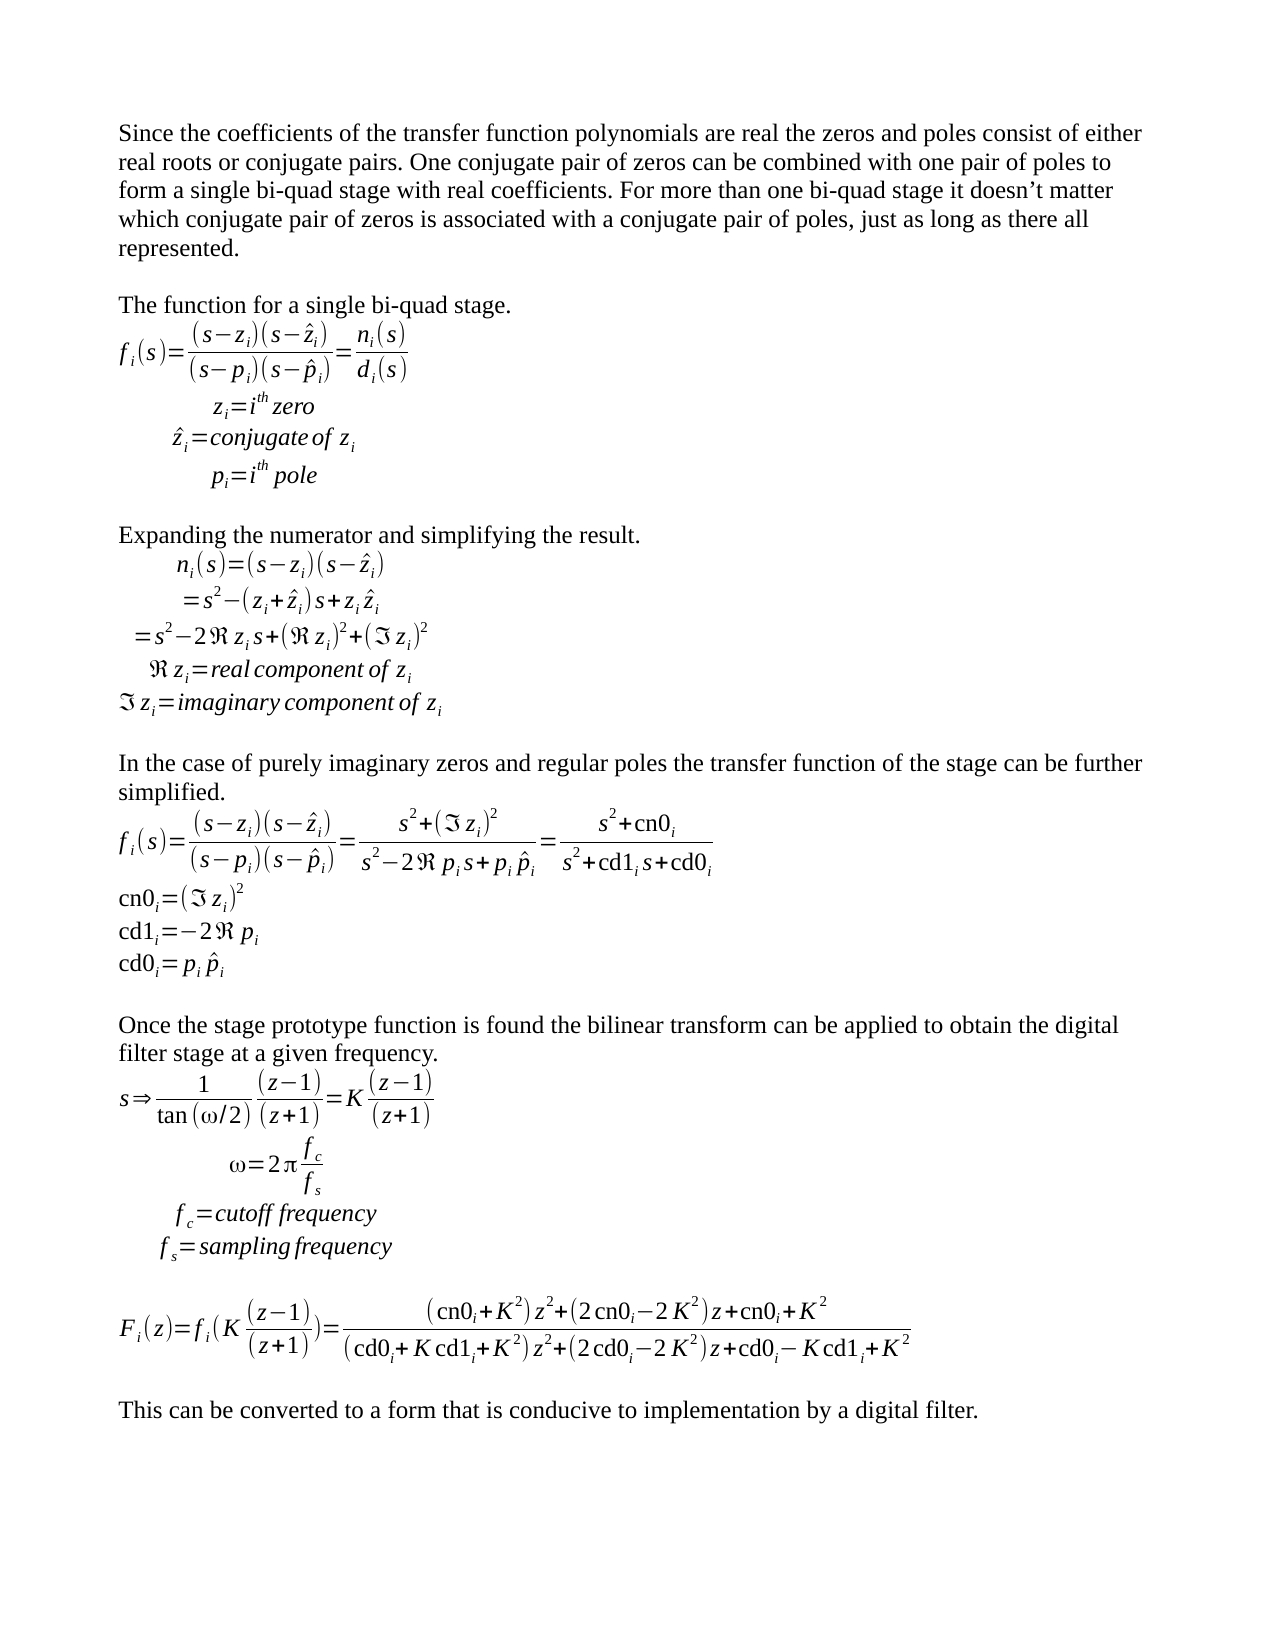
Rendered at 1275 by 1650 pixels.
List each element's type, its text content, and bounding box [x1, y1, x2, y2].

text Since the coefficients of the transfer function polynomials are real the zeros and poles consist of either real roots or conjugate pairs. One conjugate pair of zeros can be combined with one pair of poles to form a single bi-quad stage with real coefficients. For more than one bi-quad stage it doesn’t matter which conjugate pair of zeros is associated with a conjugate pair of poles, just as long as there all represented. [118, 118, 1157, 262]
text Once the stage prototype function is found the bilinear transform can be applied to obtain the digital filter stage at a given frequency. [118, 1010, 1157, 1067]
text The function for a single bi-quad stage. [118, 291, 1157, 319]
text This can be converted to a form that is conducive to implementation by a digital filter. [118, 1395, 1157, 1424]
text In the case of purely imaginary zeros and regular poles the transfer function of the stage can be further simplified. [118, 748, 1157, 806]
text Expanding the numerator and simplifying the result. [118, 521, 1157, 549]
